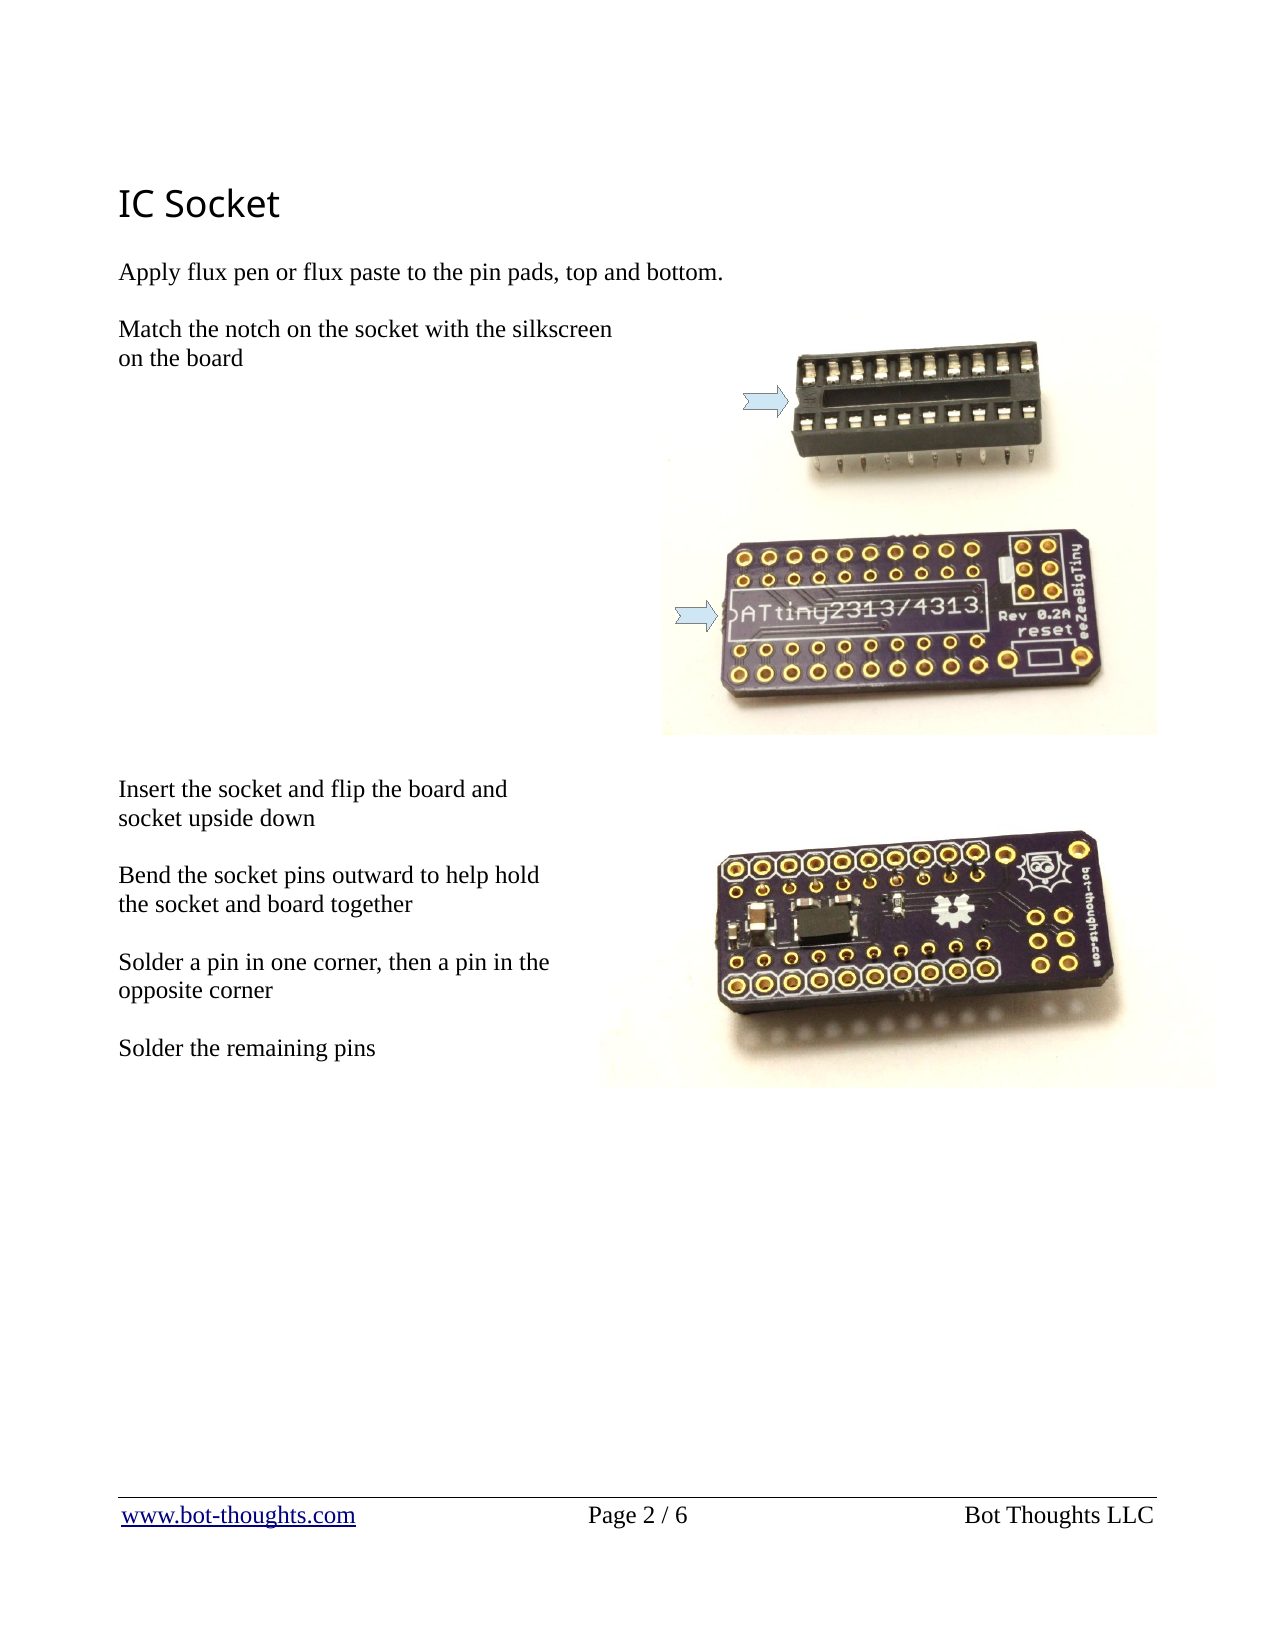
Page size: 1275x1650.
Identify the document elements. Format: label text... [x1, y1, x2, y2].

text Bend the socket pins outward to help hold the socket and board together [118, 860, 600, 918]
text Insert the socket and flip the board and socket upside down [118, 774, 600, 832]
picture [661, 314, 1157, 735]
text Match the notch on the socket with the silkscreen on the board [118, 314, 661, 372]
text Apply flux pen or flux paste to the pin pads, top and bottom. [118, 257, 1157, 285]
text IC Socket [118, 177, 1157, 228]
text Solder the remaining pins [118, 1033, 600, 1062]
text Solder a pin in one corner, then a pin in the opposite corner [118, 947, 600, 1004]
picture [600, 774, 1216, 1088]
